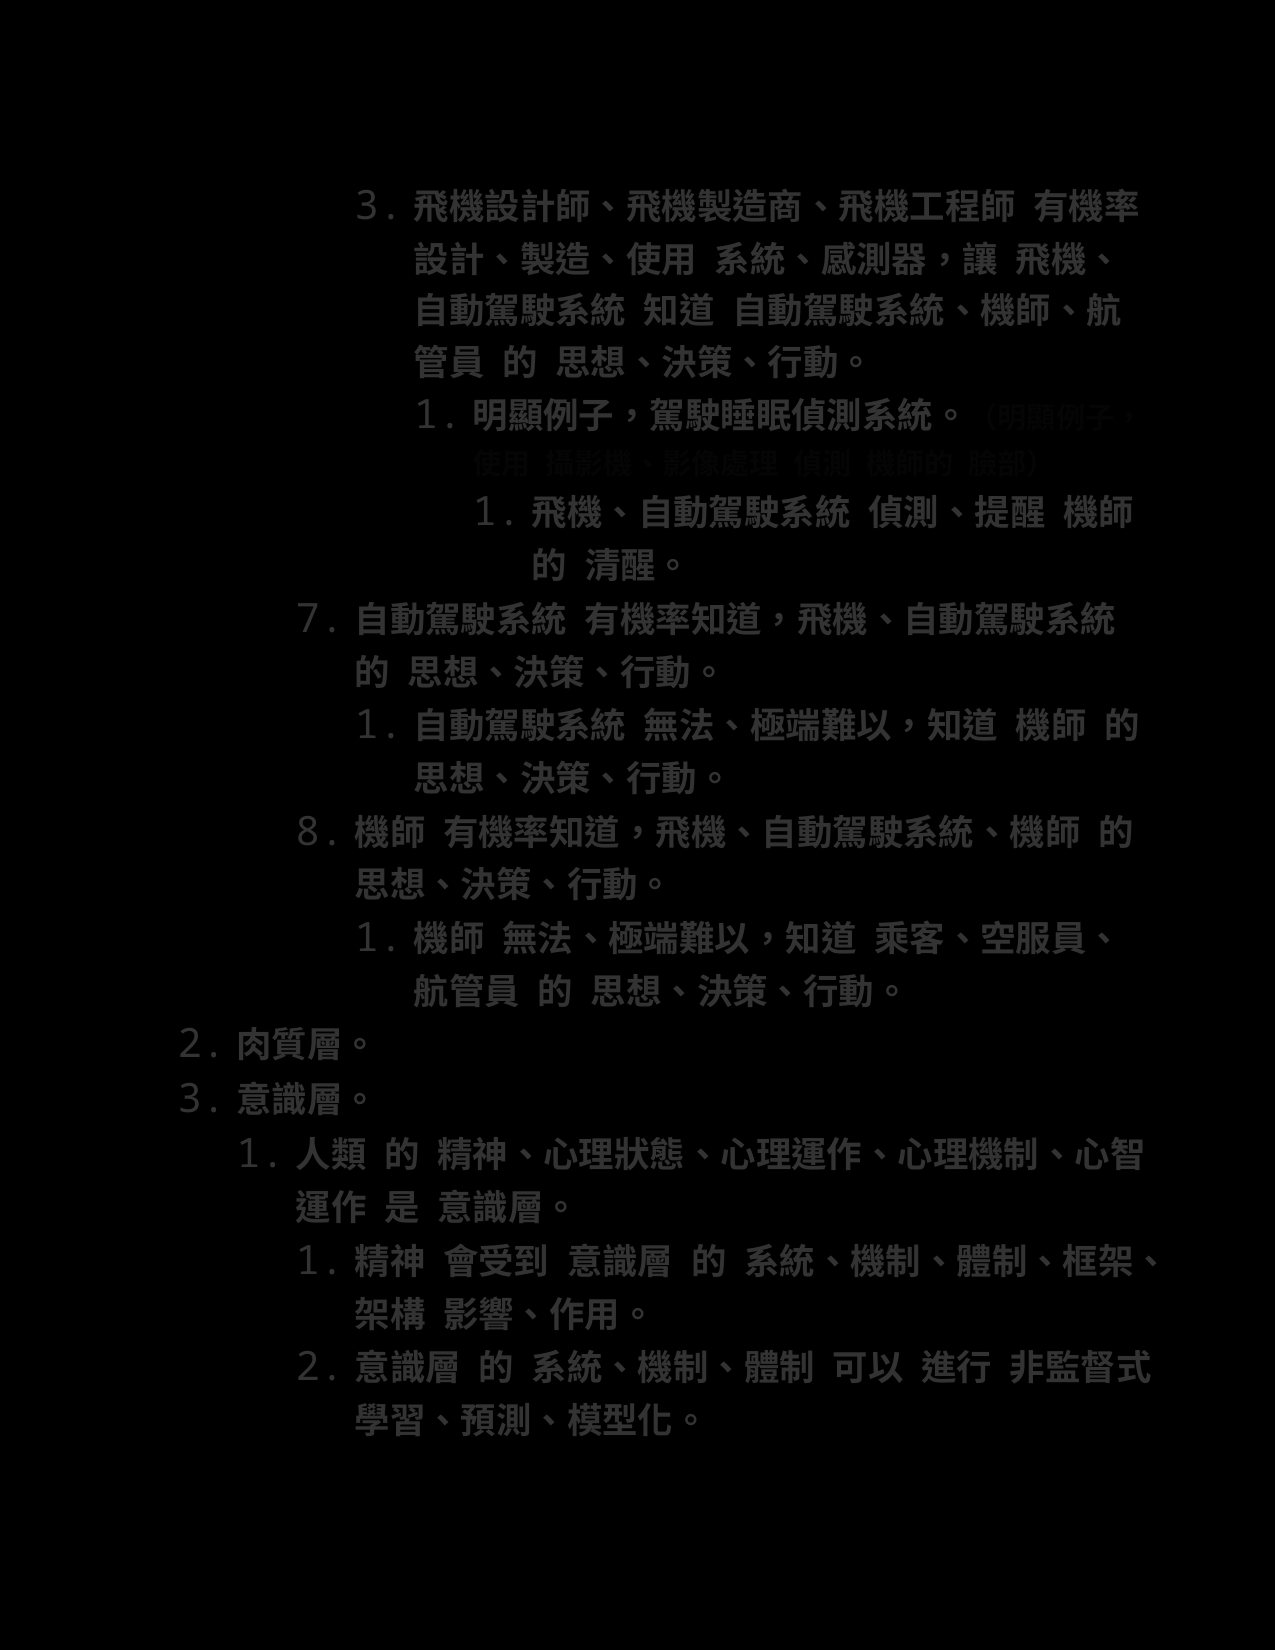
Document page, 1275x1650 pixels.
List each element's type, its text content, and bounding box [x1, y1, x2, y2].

list 肉質層。 [177, 1014, 1157, 1069]
list 機師 無法、極端難以，知道 乘客、空服員、航管員 的 思想、決策、行動。 [354, 908, 1157, 1014]
list 人類 的 精神、心理狀態、心理運作、心理機制、心智運作 是 意識層。 [236, 1124, 1157, 1231]
list 自動駕駛系統 無法、極端難以，知道 機師 的 思想、決策、行動。 [354, 695, 1157, 802]
list 自動駕駛系統 有機率知道，飛機、自動駕駛系統 的 思想、決策、行動。 [295, 589, 1157, 695]
list 意識層。 [177, 1069, 1157, 1124]
list 飛機設計師、飛機製造商、飛機工程師 有機率 設計、製造、使用 系統、感測器，讓 飛機、自動駕駛系統 知道 自動駕駛系統、機師、航管員 的 思想、決策、行動。 [354, 176, 1157, 385]
list 明顯例子，駕駛睡眠偵測系統。（明顯例子，使用 攝影機、影像處理 偵測 機師的 臉部） [413, 385, 1157, 483]
list 精神 會受到 意識層 的 系統、機制、體制、框架、架構 影響、作用。 [295, 1231, 1157, 1337]
list 飛機、自動駕駛系統 偵測、提醒 機師的 清醒。 [472, 483, 1157, 589]
list 機師 有機率知道，飛機、自動駕駛系統、機師 的 思想、決策、行動。 [295, 802, 1157, 908]
list 意識層 的 系統、機制、體制 可以 進行 非監督式學習、預測、模型化。 [295, 1337, 1157, 1444]
